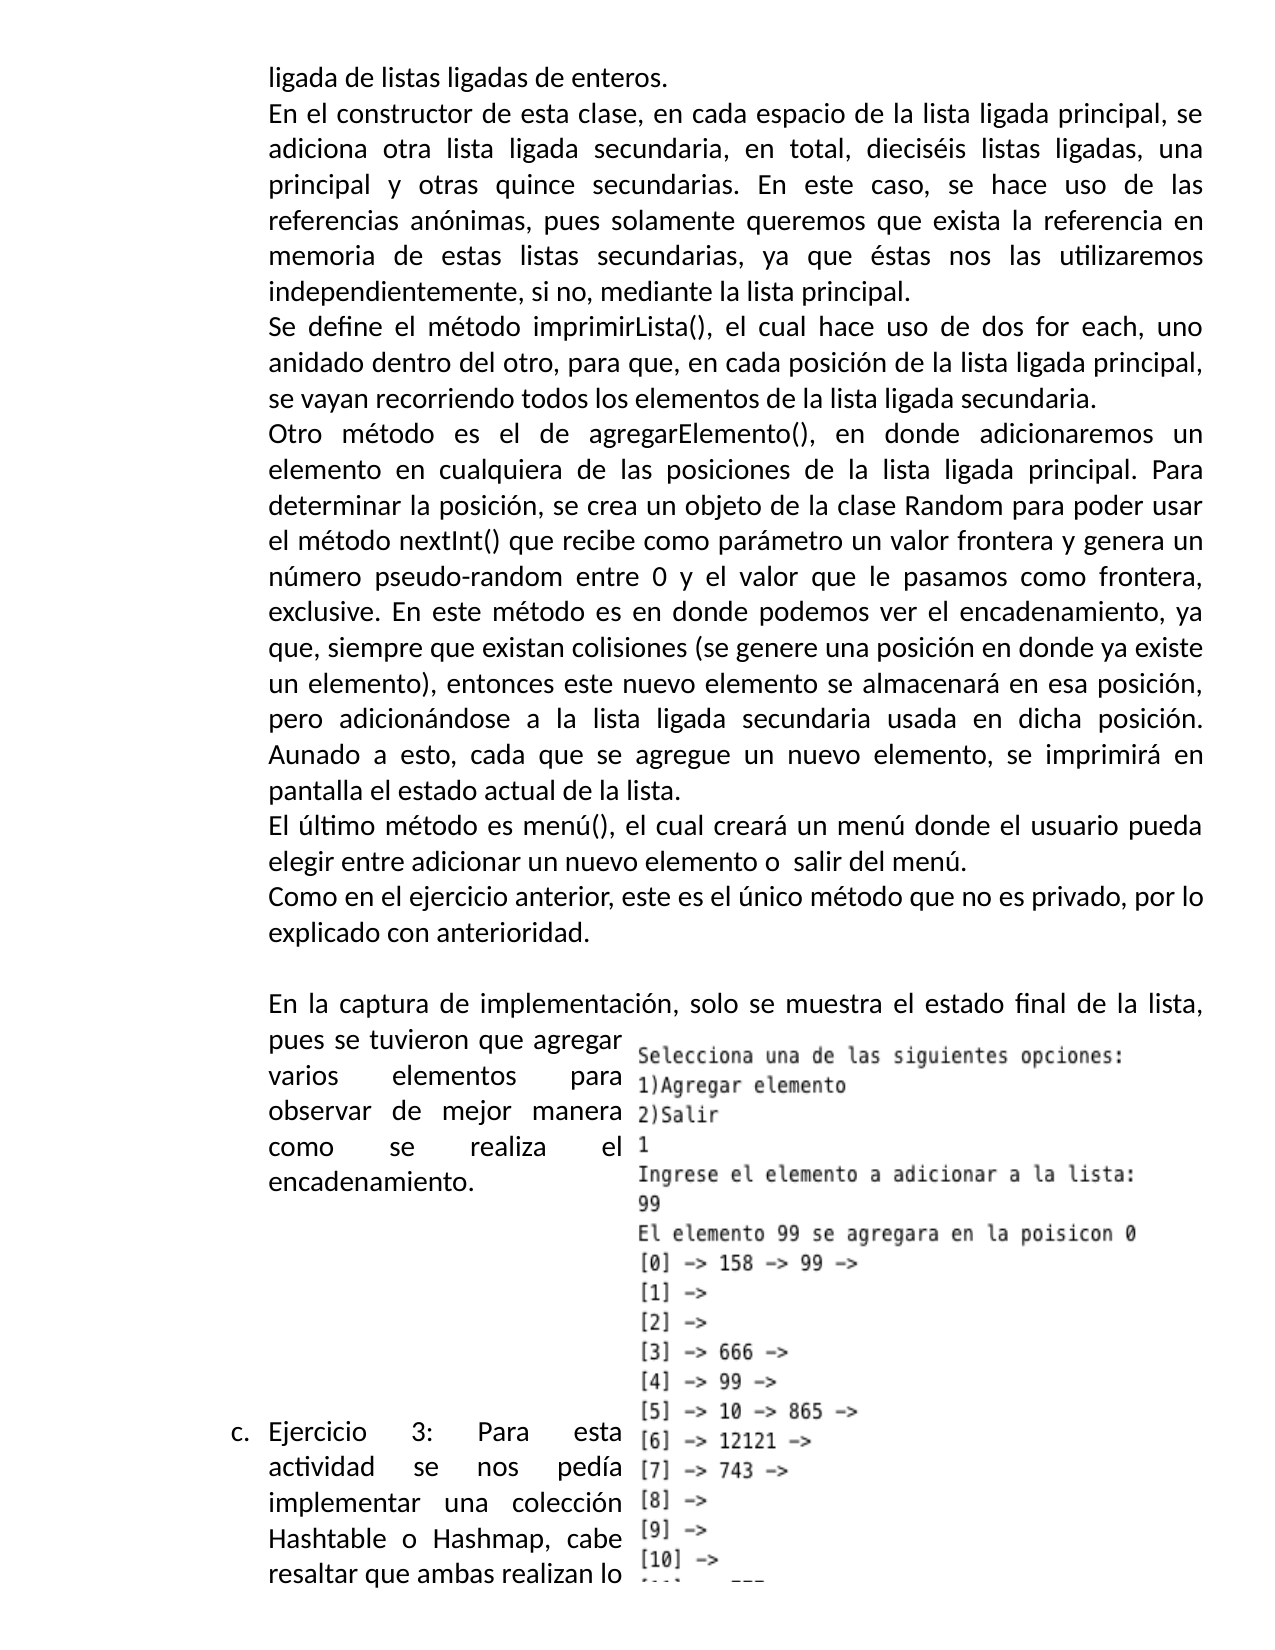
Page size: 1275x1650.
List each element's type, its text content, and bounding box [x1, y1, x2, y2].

text En la captura de implementación, solo se muestra el estado final de la lista, pues se tuvieron que agregar varios elementos para observar de mejor manera como se realiza el encadenamiento. [268, 985, 1205, 1199]
text En el constructor de esta clase, en cada espacio de la lista ligada principal, se adiciona otra lista ligada secundaria, en total, dieciséis listas ligadas, una principal y otras quince secundarias. En este caso, se hace uso de las referencias anónimas, pues solamente queremos que exista la referencia en memoria de estas listas secundarias, ya que éstas nos las utilizaremos independientemente, si no, mediante la lista principal. [268, 95, 1205, 308]
text Se define el método imprimirLista(), el cual hace uso de dos for each, uno anidado dentro del otro, para que, en cada posición de la lista ligada principal, se vayan recorriendo todos los elementos de la lista ligada secundaria. [268, 308, 1205, 415]
text Otro método es el de agregarElemento(), en donde adicionaremos un elemento en cualquiera de las posiciones de la lista ligada principal. Para determinar la posición, se crea un objeto de la clase Random para poder usar el método nextInt() que recibe como parámetro un valor frontera y genera un número pseudo-random entre 0 y el valor que le pasamos como frontera, exclusive. En este método es en donde podemos ver el encadenamiento, ya que, siempre que existan colisiones (se genere una posición en donde ya existe un elemento), entonces este nuevo elemento se almacenará en esa posición, pero adicionándose a la lista ligada secundaria usada en dicha posición. Aunado a esto, cada que se agregue un nuevo elemento, se imprimirá en pantalla el estado actual de la lista. [268, 415, 1205, 807]
list Ejercicio 3: Para esta actividad se nos pedía implementar una colección Hashtable o Hashmap, cabe resaltar que ambas realizan lo [231, 1413, 1205, 1591]
text Como en el ejercicio anterior, este es el único método que no es privado, por lo explicado con anterioridad. [268, 878, 1205, 950]
list ligada de listas ligadas de enteros. [231, 59, 1205, 95]
text El último método es menú(), el cual creará un menú donde el usuario pueda elegir entre adicionar un nuevo elemento o salir del menú. [268, 807, 1205, 878]
